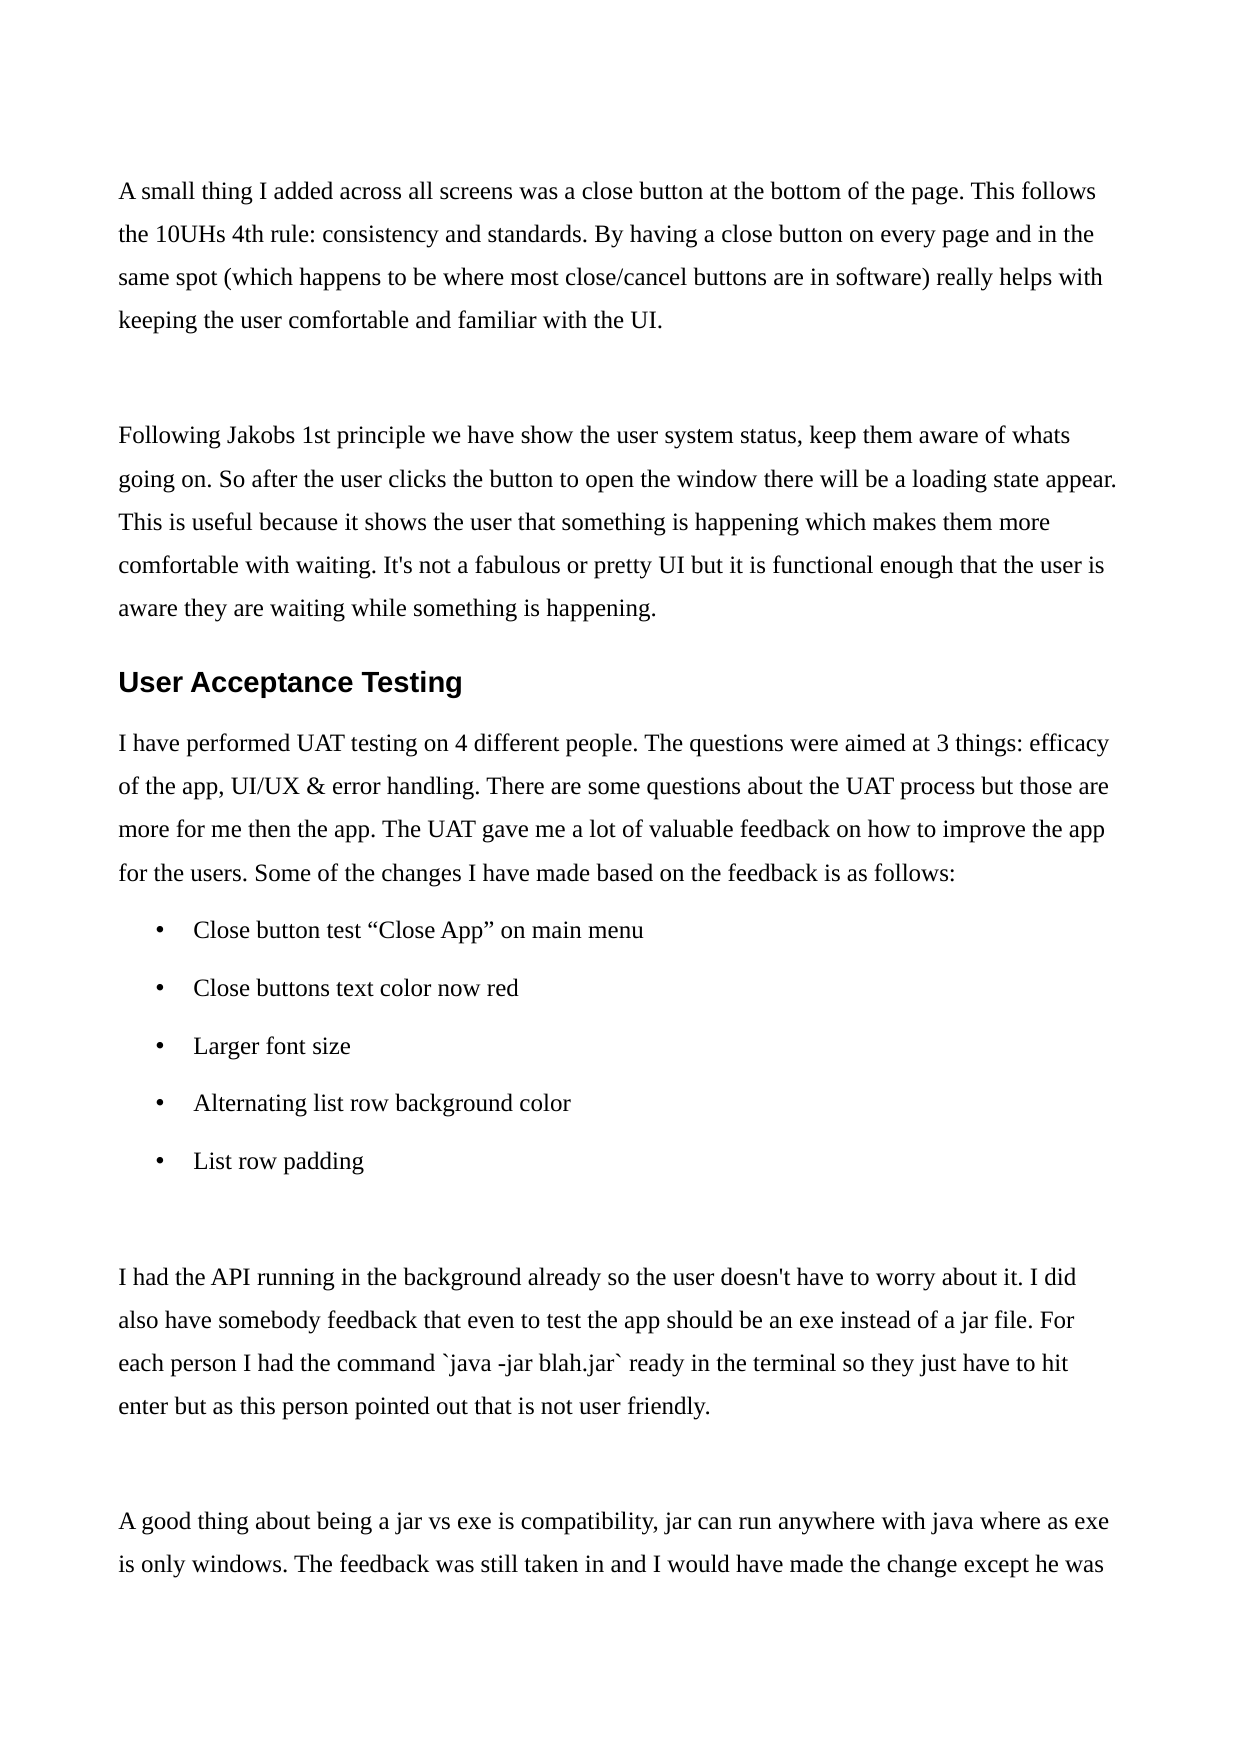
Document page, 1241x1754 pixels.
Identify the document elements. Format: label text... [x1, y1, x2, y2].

text A good thing about being a jar vs exe is compatibility, jar can run anywhere with java where as exe is only windows. The feedback was still taken in and I would have made the change except he was [118, 1506, 1122, 1578]
list List row padding [156, 1146, 1122, 1175]
text Following Jakobs 1st principle we have show the user system status, keep them aware of whats going on. So after the user clicks the button to open the window there will be a loading state appear. This is useful because it shows the user that something is happening which makes them more comfortable with waiting. It's not a fabulous or pretty UI but it is functional enough that the user is aware they are waiting while something is happening. [118, 421, 1122, 622]
text A small thing I added across all screens was a close button at the bottom of the page. This follows the 10UHs 4th rule: consistency and standards. By having a close button on every page and in the same spot (which happens to be where most close/cancel buttons are in software) really helps with keeping the user comfortable and familiar with the UI. [118, 176, 1122, 334]
subtitle User Acceptance Testing [118, 665, 1122, 699]
list Alternating list row background color [156, 1088, 1122, 1117]
text I had the API running in the background already so the user doesn't have to worry about it. I did also have somebody feedback that even to test the app should be an exe instead of a jar file. For each person I had the command `java -jar blah.jar` ready in the terminal so they just have to hit enter but as this person pointed out that is not user friendly. [118, 1262, 1122, 1420]
list Close button test “Close App” on main menu [156, 915, 1122, 944]
text I have performed UAT testing on 4 different people. The questions were aimed at 3 things: efficacy of the app, UI/UX & error handling. There are some questions about the UAT process but those are more for me then the app. The UAT gave me a lot of valuable feedback on how to improve the app for the users. Some of the changes I have made based on the feedback is as follows: [118, 728, 1122, 886]
list Larger font size [156, 1031, 1122, 1059]
list Close buttons text color now red [156, 973, 1122, 1002]
